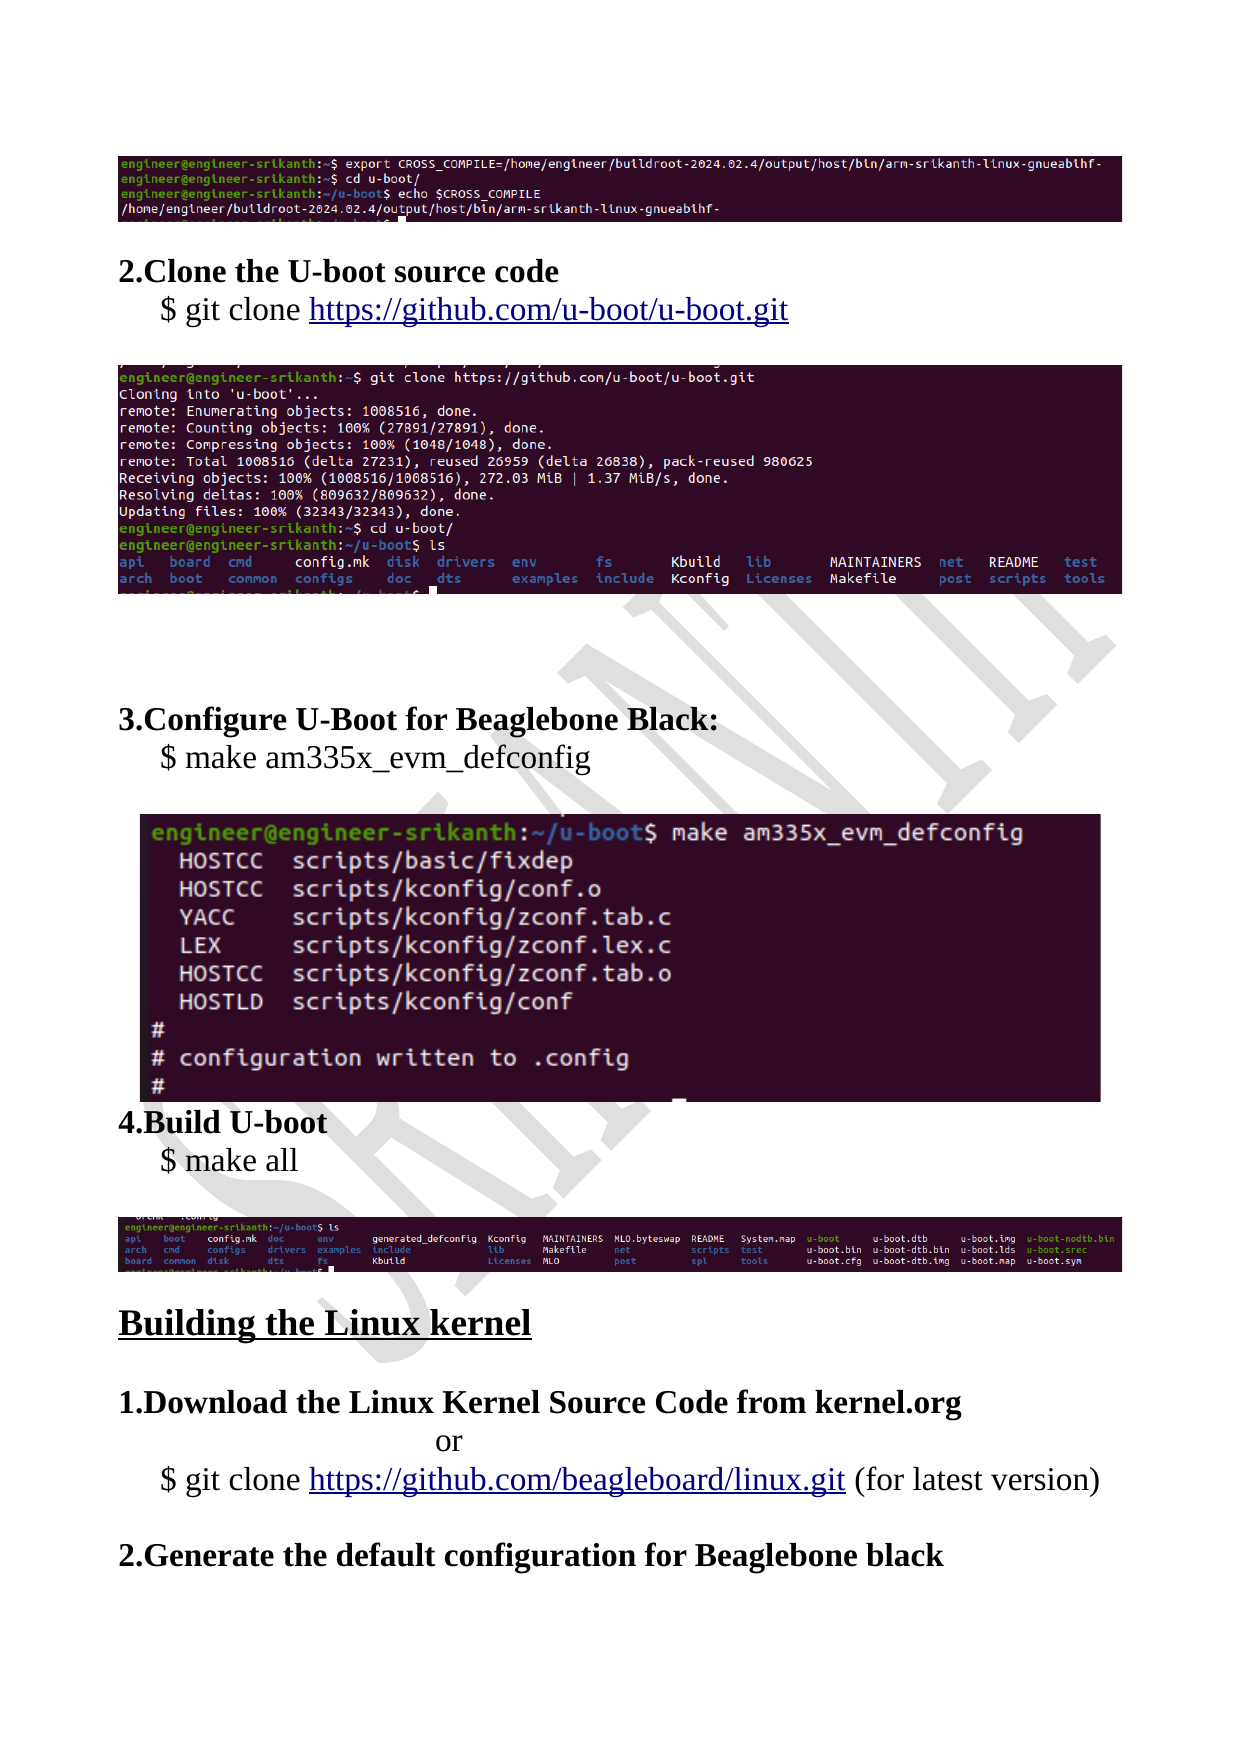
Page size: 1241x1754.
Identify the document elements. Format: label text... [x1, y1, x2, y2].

text $ make all [118, 1140, 193, 1179]
text 4.Build U-boot [398, 1102, 528, 1140]
text $ make am335x_evm_defconfig [118, 738, 520, 776]
text $ make all [558, 1140, 1122, 1179]
text 1.Download the Linux Kernel Source Code from kernel.org [118, 1382, 1122, 1420]
text Building the Linux kernel [426, 1301, 1122, 1344]
text $ make all [437, 1140, 559, 1179]
text $ make am335x_evm_defconfig [664, 738, 762, 776]
text 4.Build U-boot [623, 843, 1122, 1140]
text 3.Configure U-Boot for Beaglebone Black: [757, 699, 900, 738]
text 2.Generate the default configuration for Beaglebone black [118, 1535, 1122, 1574]
text $ git clone https://github.com/u-boot/u-boot.git [118, 289, 1122, 327]
text $ make am335x_evm_defconfig [931, 738, 1122, 776]
text $ make all [181, 1140, 369, 1179]
text 4.Build U-boot [163, 1102, 330, 1140]
text $ make all [375, 1140, 456, 1179]
text 3.Configure U-Boot for Beaglebone Black: [656, 712, 698, 738]
text 4.Build U-boot [118, 843, 159, 1140]
text $ make am335x_evm_defconfig [746, 738, 816, 776]
text 3.Configure U-Boot for Beaglebone Black: [681, 699, 778, 738]
text or [118, 1420, 1122, 1459]
text 4.Build U-boot [520, 1102, 607, 1140]
text 3.Configure U-Boot for Beaglebone Black: [892, 699, 1014, 738]
text Building the Linux kernel [118, 1340, 358, 1344]
text $ make am335x_evm_defconfig [796, 738, 938, 776]
text Building the Linux kernel [118, 1301, 352, 1338]
text 2.Clone the U-boot source code [118, 251, 1122, 289]
text $ make am335x_evm_defconfig [526, 738, 684, 776]
text Building the Linux kernel [328, 1301, 410, 1337]
text 3.Configure U-Boot for Beaglebone Black: [118, 699, 646, 738]
text 4.Build U-boot [323, 1102, 376, 1136]
text $ git clone https://github.com/beagleboard/linux.git (for latest version) [118, 1459, 1122, 1497]
text 3.Configure U-Boot for Beaglebone Black: [1025, 699, 1122, 738]
